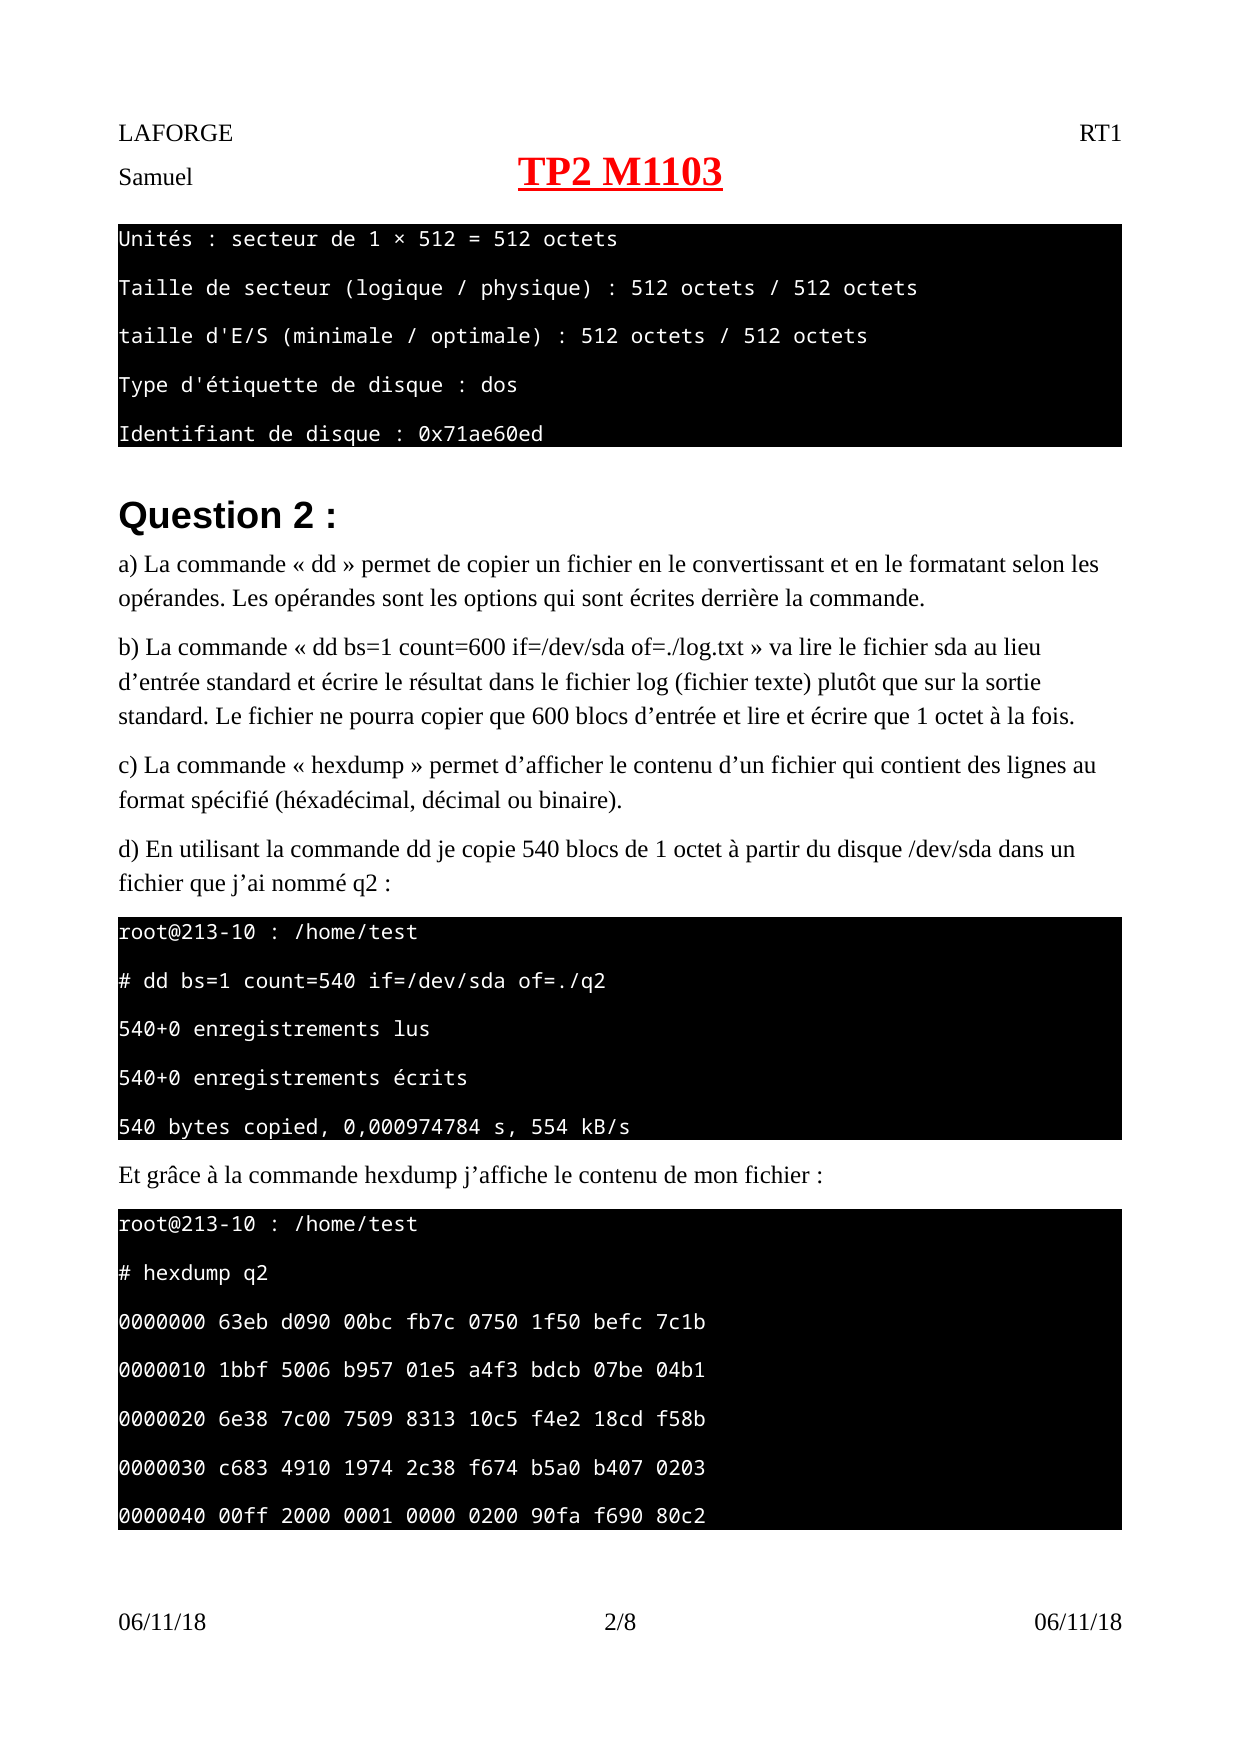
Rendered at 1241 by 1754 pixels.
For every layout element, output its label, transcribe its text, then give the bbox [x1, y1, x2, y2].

text Et grâce à la commande hexdump j’affiche le contenu de mon fichier : [118, 1161, 1122, 1189]
text 540+0 enregistrements lus [118, 1014, 1122, 1043]
subtitle Question 2 : [118, 492, 1122, 536]
text 0000040 00ff 2000 0001 0000 0200 90fa f690 80c2 [118, 1501, 1122, 1530]
text 0000020 6e38 7c00 7509 8313 10c5 f4e2 18cd f58b [118, 1404, 1122, 1433]
text Unités : secteur de 1 × 512 = 512 octets [118, 224, 1122, 253]
text 540 bytes copied, 0,000974784 s, 554 kB/s [118, 1112, 1122, 1140]
text 0000000 63eb d090 00bc fb7c 0750 1f50 befc 7c1b [118, 1307, 1122, 1335]
text Taille de secteur (logique / physique) : 512 octets / 512 octets [118, 273, 1122, 301]
text # hexdump q2 [118, 1258, 1122, 1287]
text # dd bs=1 count=540 if=/dev/sda of=./q2 [118, 966, 1122, 994]
text root@213-10 : /home/test [118, 917, 1122, 946]
text root@213-10 : /home/test [118, 1209, 1122, 1238]
text taille d'E/S (minimale / optimale) : 512 octets / 512 octets [118, 322, 1122, 350]
text 540+0 enregistrements écrits [118, 1063, 1122, 1092]
text Type d'étiquette de disque : dos [118, 370, 1122, 399]
text a) La commande « dd » permet de copier un fichier en le convertissant et en le formatant selon les opérandes. Les opérandes sont les options qui sont écrites derrière la commande. [118, 549, 1122, 612]
text Identifiant de disque : 0x71ae60ed [118, 419, 1122, 447]
text b) La commande « dd bs=1 count=600 if=/dev/sda of=./log.txt » va lire le fichier sda au lieu d’entrée standard et écrire le résultat dans le fichier log (fichier texte) plutôt que sur la sortie standard. Le fichier ne pourra copier que 600 blocs d’entrée et lire et écrire que 1 octet à la fois. [118, 632, 1122, 730]
text c) La commande « hexdump » permet d’afficher le contenu d’un fichier qui contient des lignes au format spécifié (héxadécimal, décimal ou binaire). [118, 750, 1122, 813]
text 0000010 1bbf 5006 b957 01e5 a4f3 bdcb 07be 04b1 [118, 1356, 1122, 1384]
text 0000030 c683 4910 1974 2c38 f674 b5a0 b407 0203 [118, 1453, 1122, 1481]
text d) En utilisant la commande dd je copie 540 blocs de 1 octet à partir du disque /dev/sda dans un fichier que j’ai nommé q2 : [118, 834, 1122, 897]
